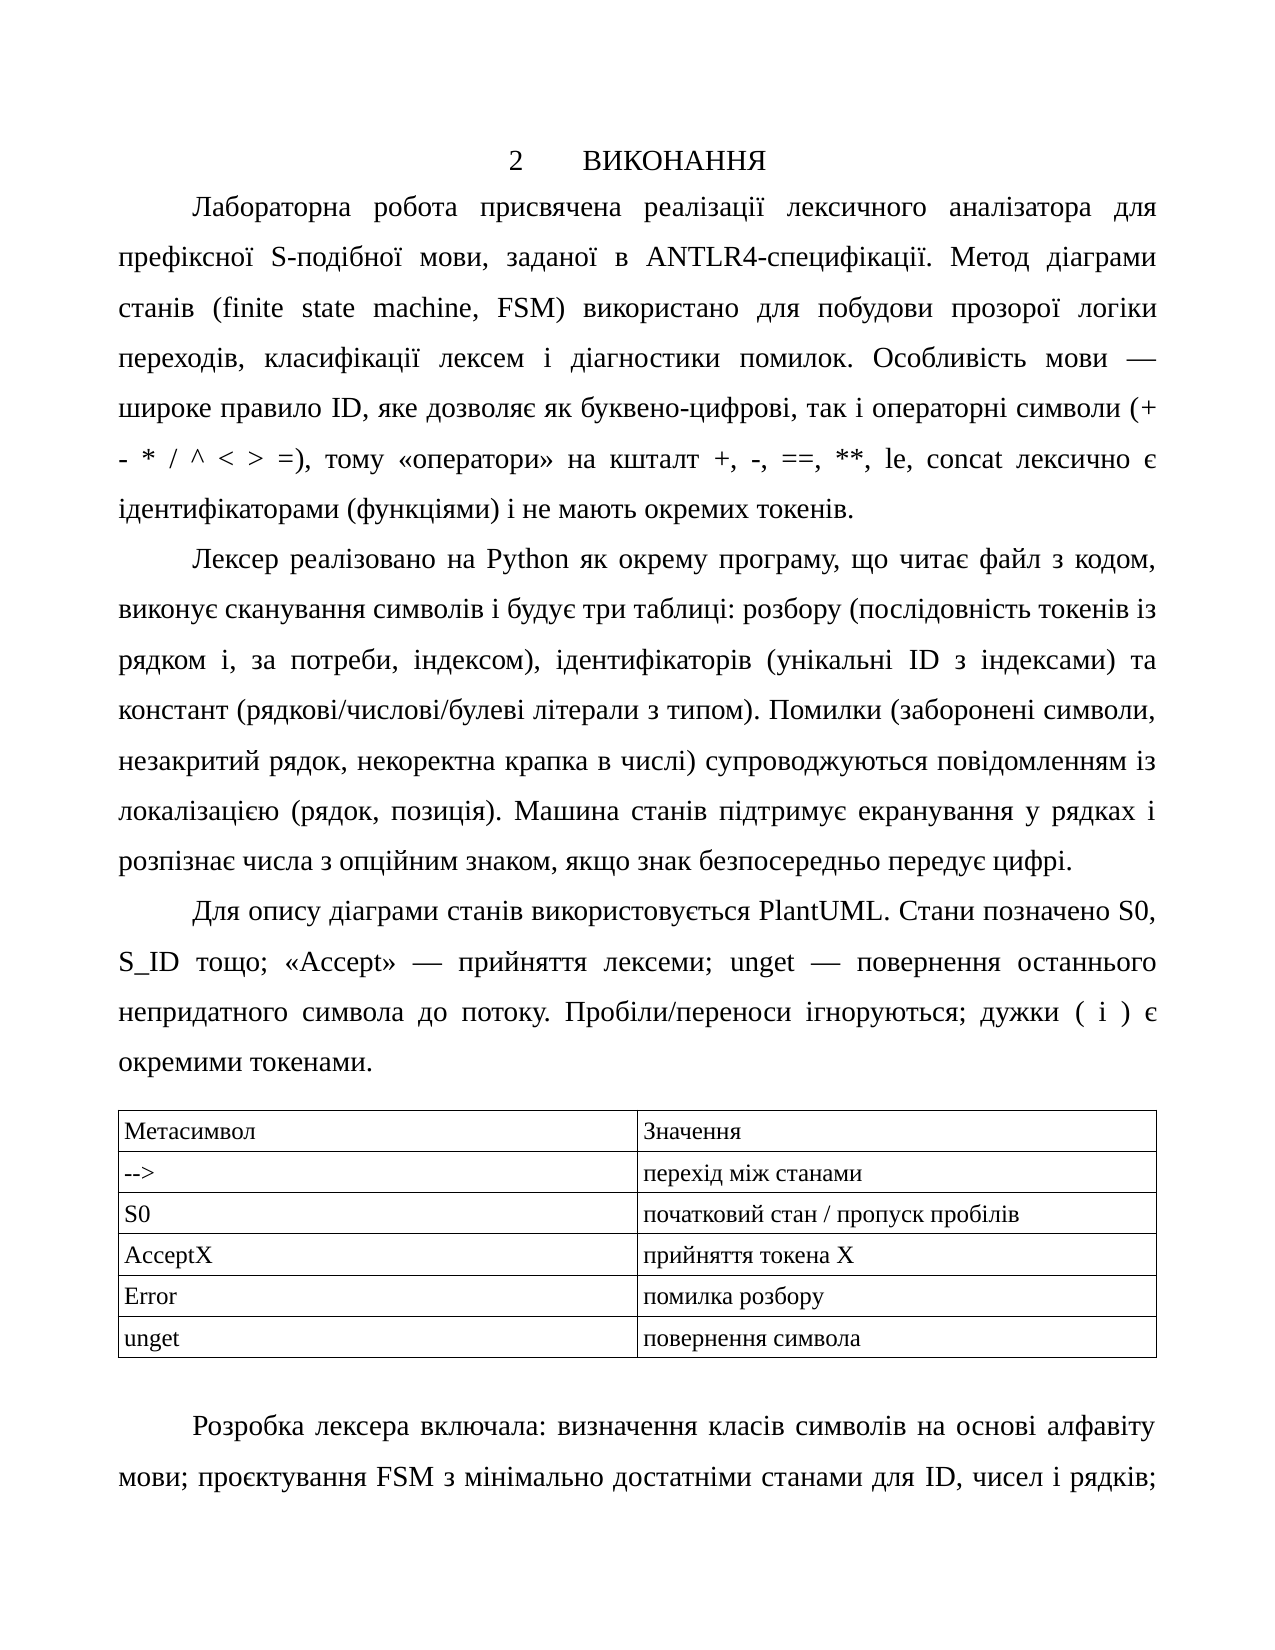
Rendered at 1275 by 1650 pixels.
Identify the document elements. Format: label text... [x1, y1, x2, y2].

subtitle Виконання [118, 143, 1157, 177]
text Для опису діаграми станів використовується PlantUML. Стани позначено S0, S_ID тощо; «Accept» — прийняття лексеми; unget — повернення останнього непридатного символа до потоку. Пробіли/переноси ігноруються; дужки ( і ) є окремими токенами. [118, 893, 1157, 1078]
table_cell помилка розбору [638, 1276, 1156, 1316]
table_cell прийняття токена X [638, 1234, 1156, 1274]
table_cell unget [119, 1317, 637, 1357]
table_cell перехід між станами [638, 1152, 1156, 1192]
text Лабораторна робота присвячена реалізації лексичного аналізатора для префіксної S-подібної мови, заданої в ANTLR4-специфікації. Метод діаграми станів (finite state machine, FSM) використано для побудови прозорої логіки переходів, класифікації лексем і діагностики помилок. Особливість мови — широке правило ID, яке дозволяє як буквено-цифрові, так і операторні символи (+ - * / ^ < > =), тому «оператори» на кшталт +, -, ==, **, le, concat лексично є ідентифікаторами (функціями) і не мають окремих токенів. [118, 189, 1157, 524]
table_cell початковий стан / пропуск пробілів [638, 1193, 1156, 1233]
table_cell AcceptX [119, 1234, 637, 1274]
table_cell --> [119, 1152, 637, 1192]
table_cell S0 [119, 1193, 637, 1233]
text Розробка лексера включала: визначення класів символів на основі алфавіту мови; проєктування FSM з мінімально достатніми станами для ID, чисел і рядків; [118, 1408, 1157, 1492]
table_cell повернення символа [638, 1317, 1156, 1357]
table_header Метасимвол [119, 1111, 637, 1151]
table_cell Error [119, 1276, 637, 1316]
table_header Значення [638, 1111, 1156, 1151]
text Лексер реалізовано на Python як окрему програму, що читає файл з кодом, виконує сканування символів і будує три таблиці: розбору (послідовність токенів із рядком і, за потреби, індексом), ідентифікаторів (унікальні ID з індексами) та констант (рядкові/числові/булеві літерали з типом). Помилки (заборонені символи, незакритий рядок, некоректна крапка в числі) супроводжуються повідомленням із локалізацією (рядок, позиція). Машина станів підтримує екранування у рядках і розпізнає числа з опційним знаком, якщо знак безпосередньо передує цифрі. [118, 541, 1157, 877]
